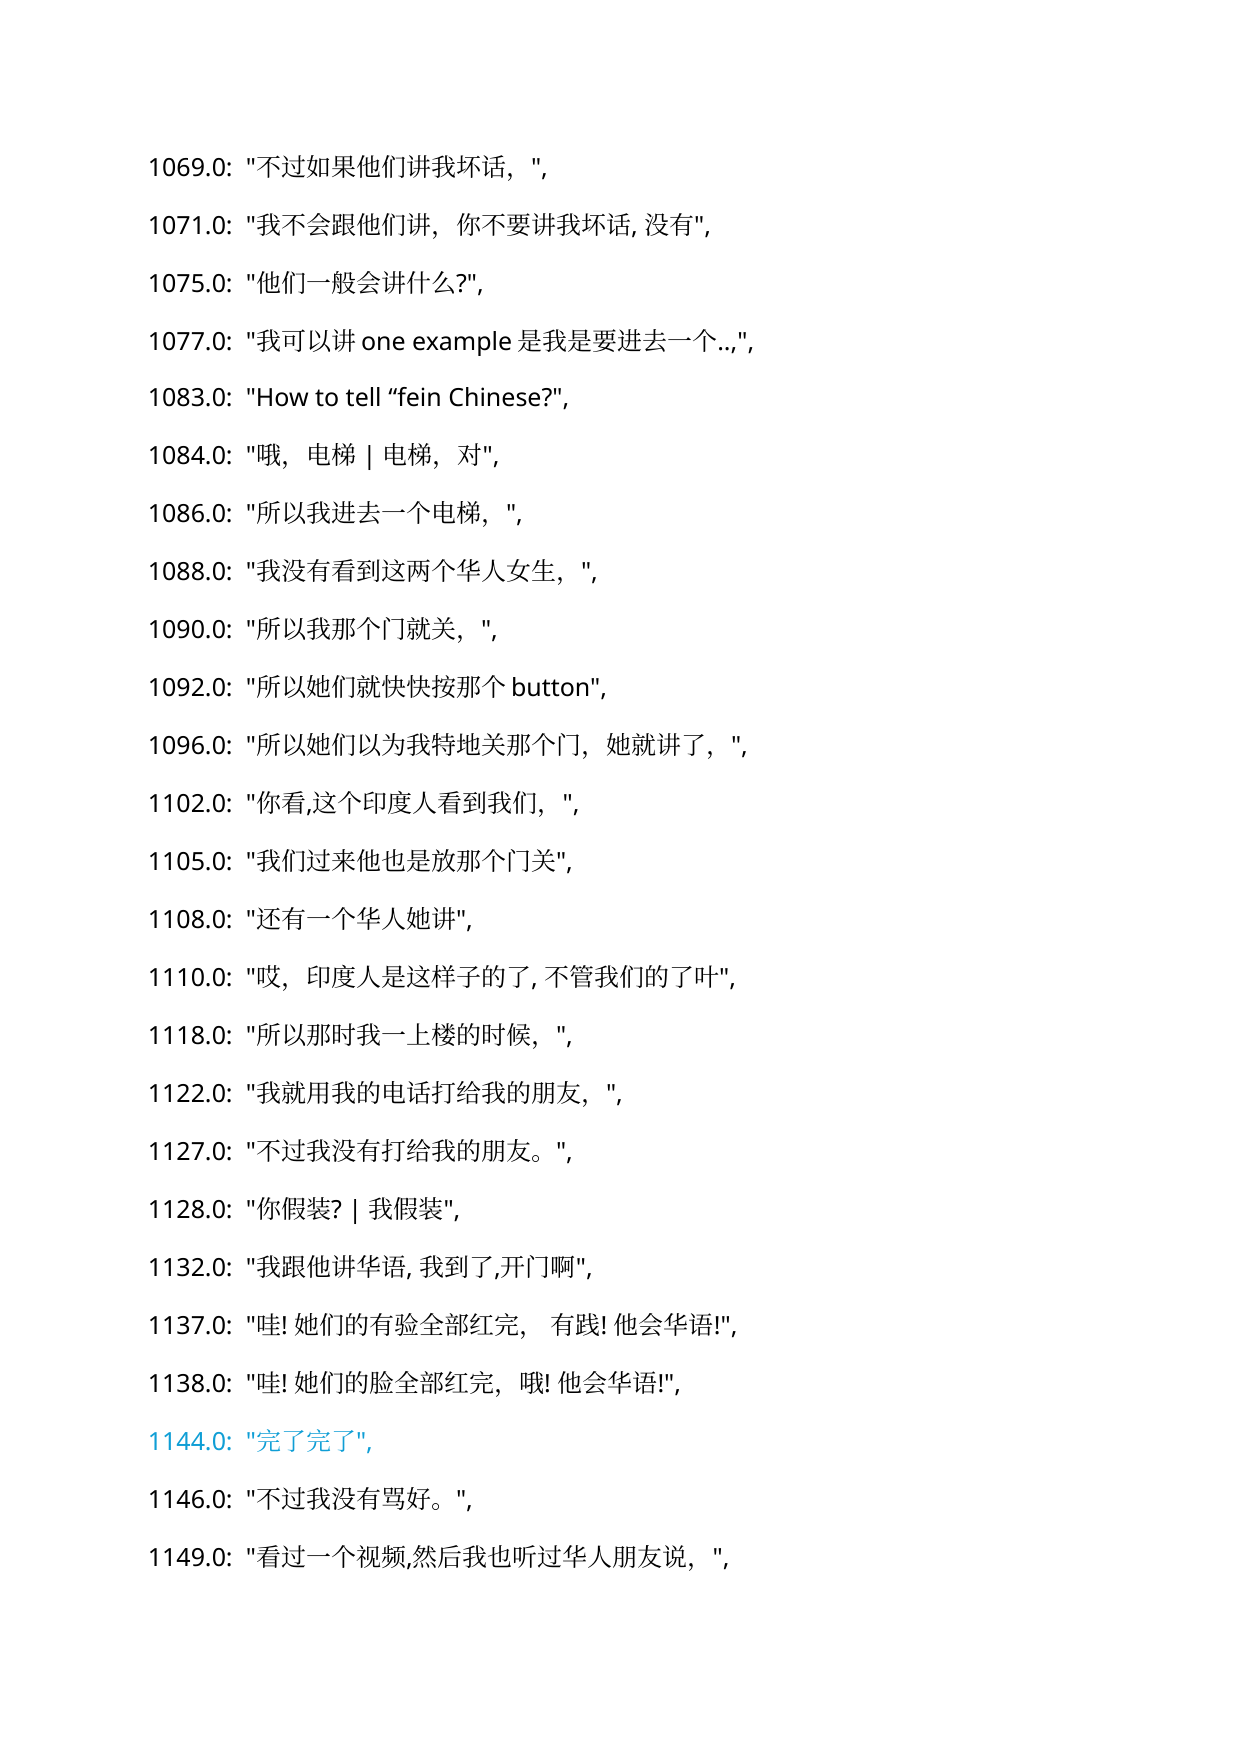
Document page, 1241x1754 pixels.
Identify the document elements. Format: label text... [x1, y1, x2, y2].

text 1127.0: "不过我没有打给我的朋友。", [148, 1132, 1093, 1168]
text 1122.0: "我就用我的电话打给我的朋友，", [148, 1074, 1093, 1110]
text 1110.0: "哎，印度人是这样子的了, 不管我们的了叶", [148, 958, 1093, 994]
text 1071.0: "我不会跟他们讲，你不要讲我坏话, 没有", [148, 206, 1093, 242]
text 1132.0: "我跟他讲华语, 我到了,开门啊", [148, 1248, 1093, 1284]
text 1118.0: "所以那时我一上楼的时候，", [148, 1016, 1093, 1052]
text 1083.0: "How to tell “fein Chinese?", [148, 380, 1093, 414]
text 1102.0: "你看,这个印度人看到我们，", [148, 784, 1093, 820]
text 1144.0: "完了完了", [148, 1422, 1093, 1458]
text 1088.0: "我没有看到这两个华人女生，", [148, 552, 1093, 588]
text 1086.0: "所以我进去一个电梯，", [148, 493, 1093, 529]
text 1075.0: "他们一般会讲什么?", [148, 264, 1093, 300]
text 1128.0: "你假装? | 我假装", [148, 1190, 1093, 1226]
text 1138.0: "哇! 她们的脸全部红完，哦! 他会华语!", [148, 1364, 1093, 1400]
text 1090.0: "所以我那个门就关，", [148, 609, 1093, 646]
text 1096.0: "所以她们以为我特地关那个门，她就讲了，", [148, 726, 1093, 762]
text 1092.0: "所以她们就快快按那个button", [148, 668, 1093, 704]
text 1077.0: "我可以讲one example是我是要进去一个..,", [148, 322, 1093, 358]
text 1084.0: "哦，电梯 | 电梯，对", [148, 436, 1093, 472]
text 1137.0: "哇! 她们的有验全部红完， 有践! 他会华语!", [148, 1306, 1093, 1342]
text 1108.0: "还有一个华人她讲", [148, 900, 1093, 936]
text 1146.0: "不过我没有骂好。", [148, 1480, 1093, 1516]
text 1069.0: "不过如果他们讲我坏话，", [148, 148, 1093, 184]
text 1149.0: "看过一个视频,然后我也听过华人朋友说，", [148, 1538, 1093, 1574]
text 1105.0: "我们过来他也是放那个门关", [148, 842, 1093, 878]
